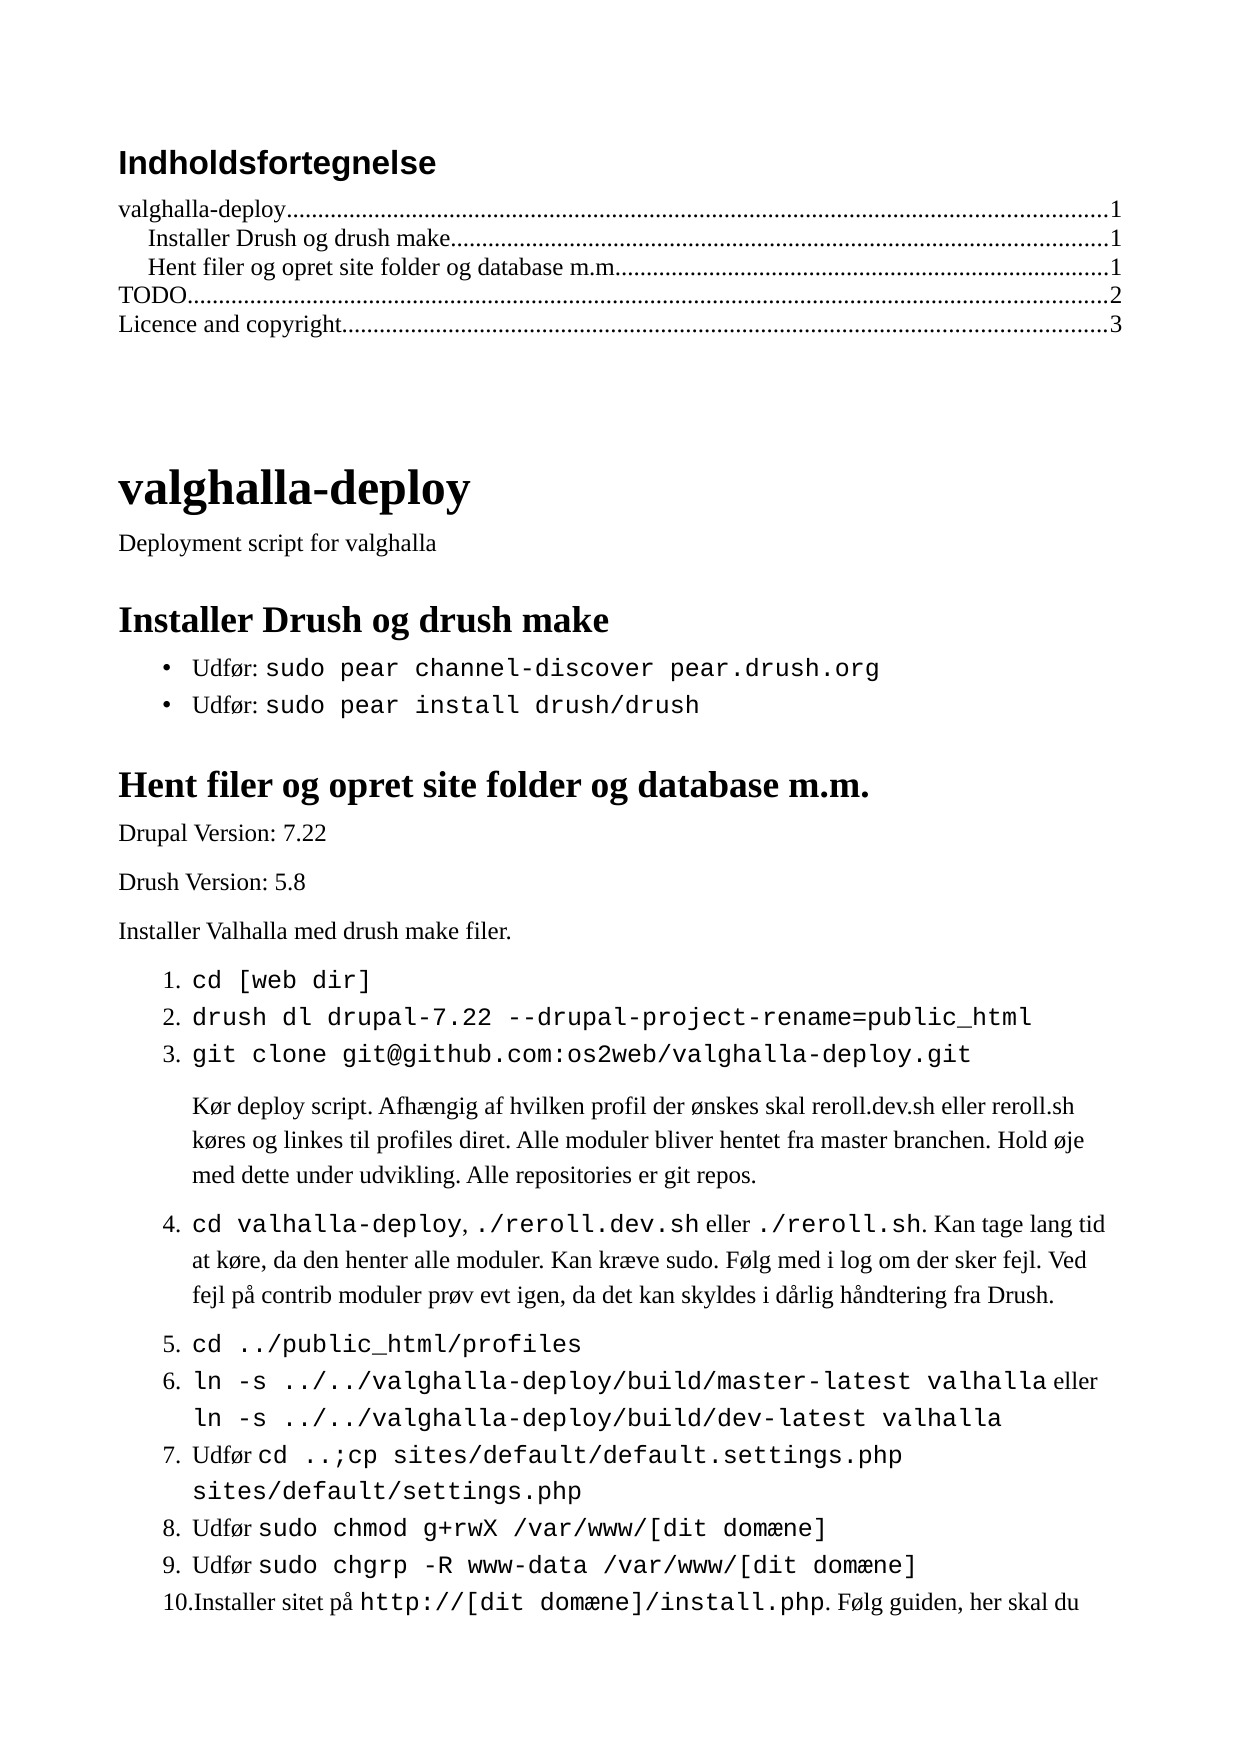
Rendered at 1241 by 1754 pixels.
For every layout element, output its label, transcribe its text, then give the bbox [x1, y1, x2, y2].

subtitle Installer Drush og drush make [118, 598, 1122, 641]
list Installer sitet på http://[dit domæne]/install.php. Følg guiden, her skal du [162, 1587, 1122, 1618]
list Udfør sudo chgrp -R www-data /var/www/[dit domæne] [162, 1550, 1122, 1581]
list Kør deploy script. Afhængig af hvilken profil der ønskes skal reroll.dev.sh eller reroll.sh køres og linkes til profiles diret. Alle moduler bliver hentet fra master branchen. Hold øje med dette under udvikling. Alle repositories er git repos. [162, 1091, 1122, 1189]
list Udfør: sudo pear channel-discover pear.drush.org [162, 653, 1122, 684]
list cd [web dir] [162, 966, 1122, 996]
list drush dl drupal-7.22 --drupal-project-rename=public_html [162, 1002, 1122, 1033]
list ln -s ../../valghalla-deploy/build/master-latest valhalla eller ln -s ../../valghalla-deploy/build/dev-latest valhalla [162, 1366, 1122, 1433]
list git clone git@github.com:os2web/valghalla-deploy.git [162, 1039, 1122, 1070]
text TODO 2 [118, 280, 1122, 309]
list Udfør: sudo pear install drush/drush [162, 690, 1122, 721]
text Deployment script for valghalla [118, 528, 1122, 557]
list cd ../public_html/profiles [162, 1329, 1122, 1360]
list cd valhalla-deploy, ./reroll.dev.sh eller ./reroll.sh. Kan tage lang tid at køre, da den henter alle moduler. Kan kræve sudo. Følg med i log om der sker fejl. Ved fejl på contrib moduler prøv evt igen, da det kan skyldes i dårlig håndtering fra Drush. [162, 1209, 1122, 1309]
text Licence and copyright 3 [118, 309, 1122, 338]
subtitle Indholdsfortegnelse [118, 143, 1122, 182]
list Udfør sudo chmod g+rwX /var/www/[dit domæne] [162, 1513, 1122, 1544]
text Drush Version: 5.8 [118, 867, 1122, 896]
text Installer Drush og drush make 1 [148, 223, 1122, 252]
subtitle Hent filer og opret site folder og database m.m. [118, 763, 1122, 806]
list Udfør cd ..;cp sites/default/default.settings.php sites/default/settings.php [162, 1440, 1122, 1507]
text valghalla-deploy 1 [118, 194, 1122, 223]
text Hent filer og opret site folder og database m.m. 1 [148, 252, 1122, 280]
subtitle valghalla-deploy [118, 458, 1122, 515]
text Drupal Version: 7.22 [118, 818, 1122, 847]
text Installer Valhalla med drush make filer. [118, 916, 1122, 945]
